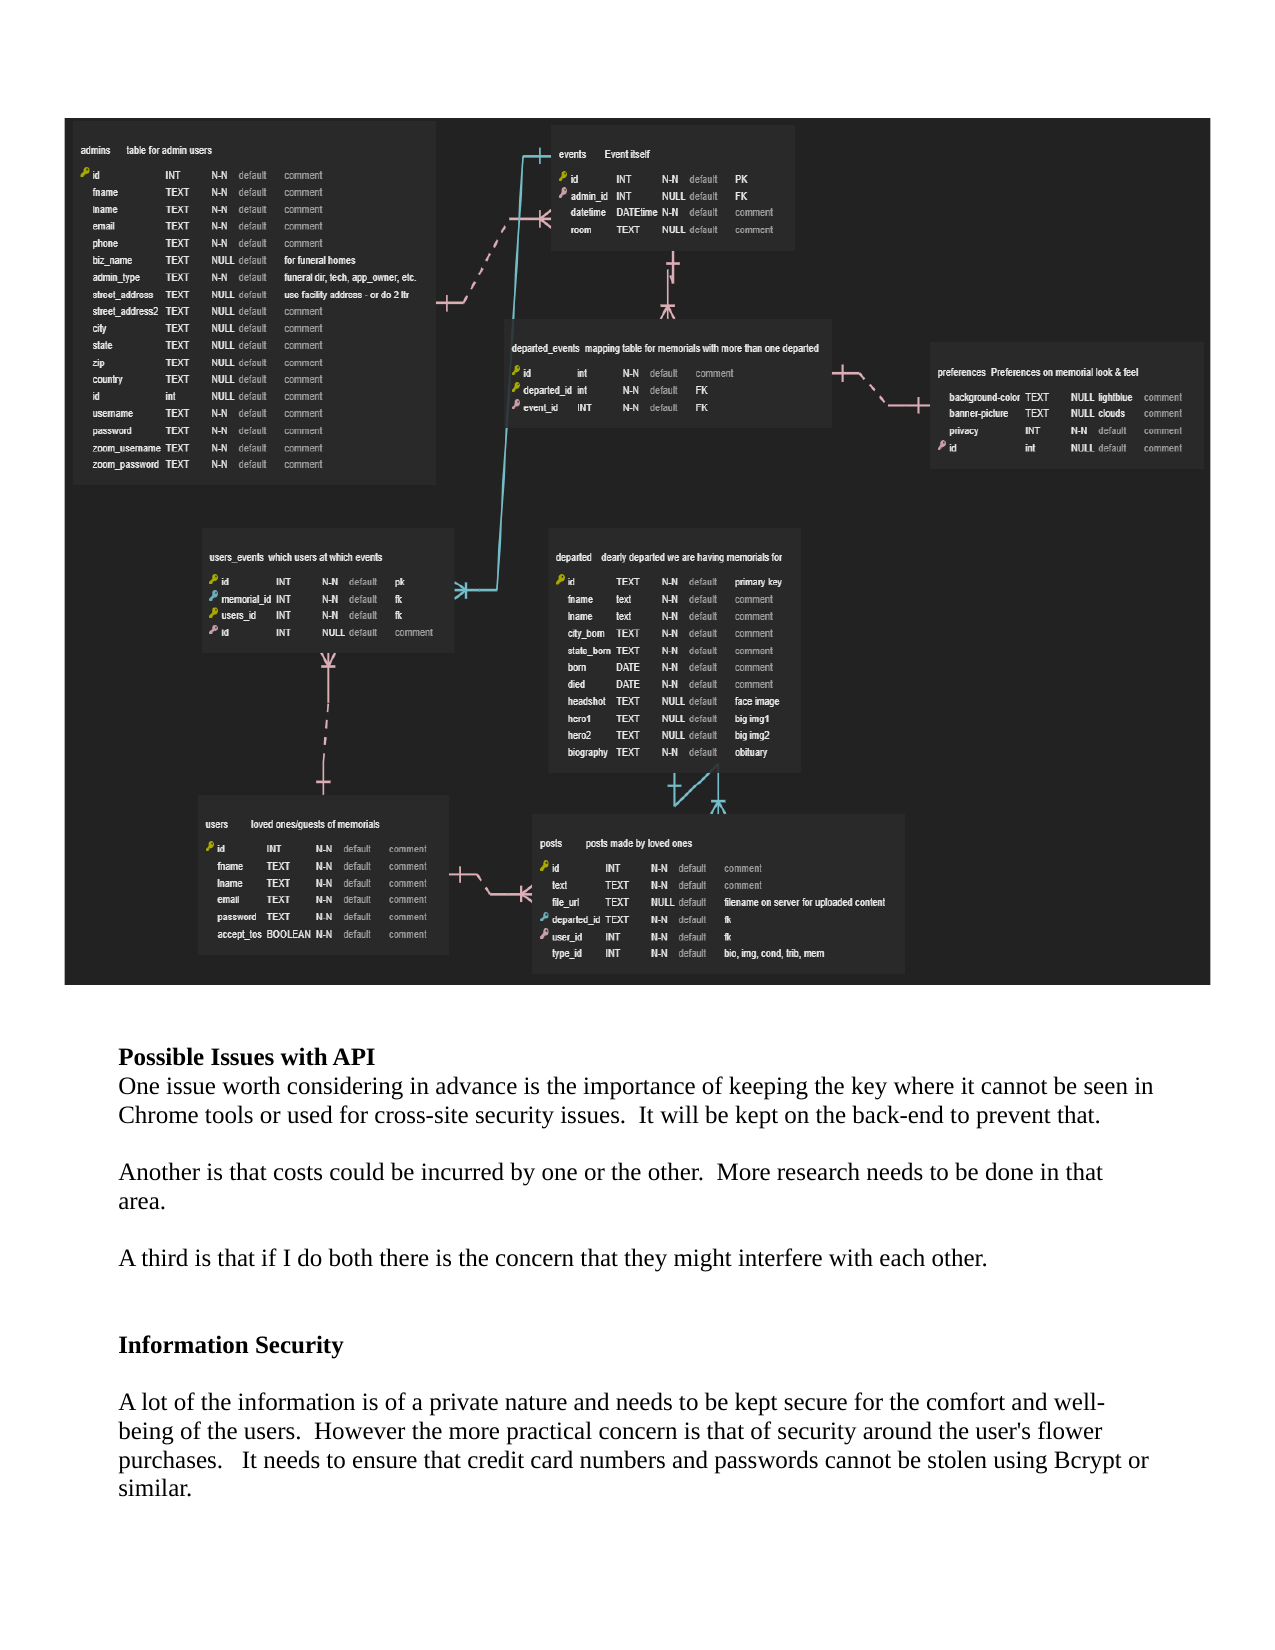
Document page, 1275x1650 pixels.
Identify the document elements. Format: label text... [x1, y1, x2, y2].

picture [64, 118, 1211, 985]
text Another is that costs could be incurred by one or the other. More research needs to be done in that area. [118, 1157, 1157, 1215]
text One issue worth considering in advance is the importance of keeping the key where it cannot be seen in Chrome tools or used for cross-site security issues. It will be kept on the back-end to prevent that. [118, 1071, 1157, 1128]
text Possible Issues with API [118, 1042, 1157, 1071]
text A third is that if I do both there is the concern that they might interfere with each other. [118, 1243, 1157, 1272]
text A lot of the information is of a private nature and needs to be kept secure for the comfort and well-being of the users. However the more practical concern is that of security around the user's flower purchases. It needs to ensure that credit card numbers and passwords cannot be stolen using Bcrypt or similar. [118, 1387, 1157, 1502]
text Information Security [118, 1330, 1157, 1358]
